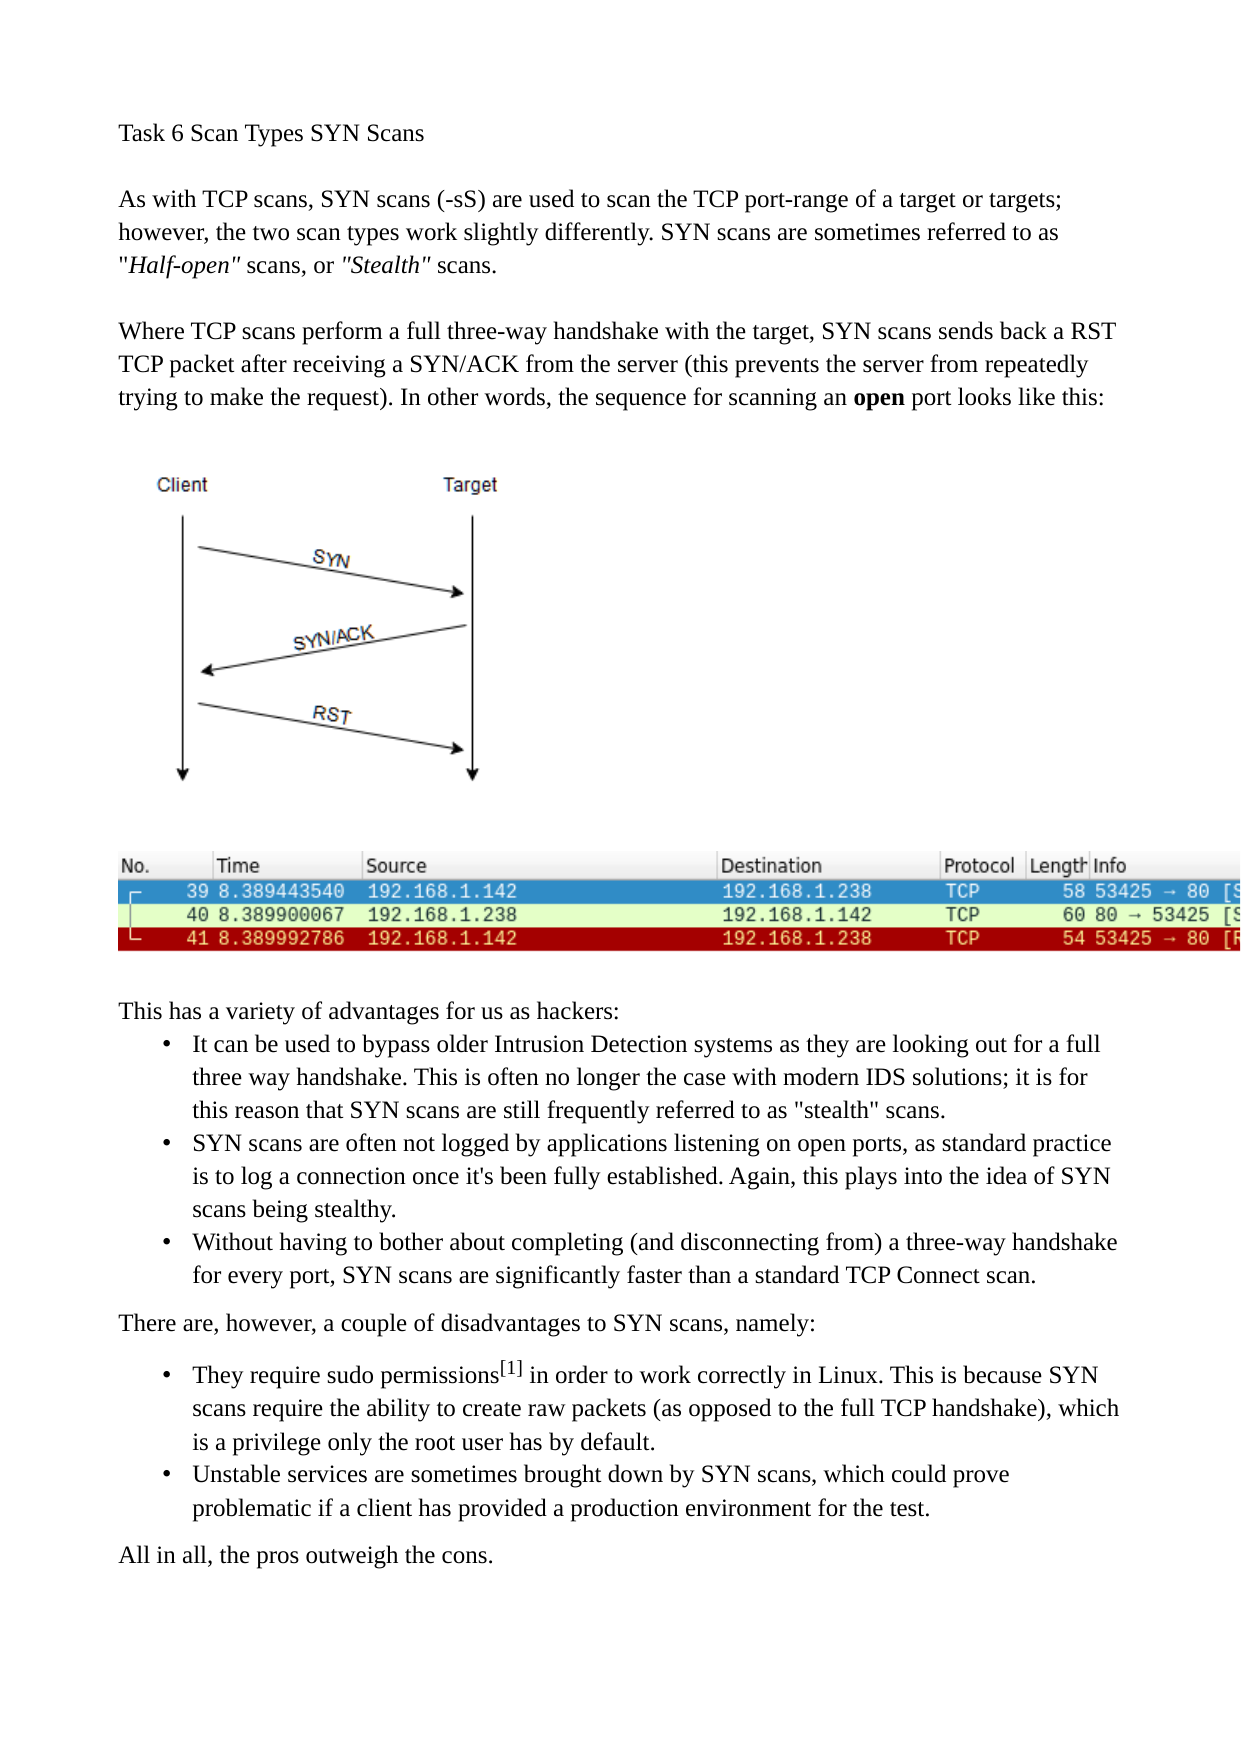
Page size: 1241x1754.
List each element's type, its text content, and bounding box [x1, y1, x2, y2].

text All in all, the pros outweigh the cons. [118, 1540, 1122, 1569]
list Unstable services are sometimes brought down by SYN scans, which could prove problematic if a client has provided a production environment for the test. [162, 1459, 1122, 1521]
picture [118, 851, 1241, 959]
text As with TCP scans, SYN scans (-sS) are used to scan the TCP port-range of a target or targets; however, the two scan types work slightly differently. SYN scans are sometimes referred to as "Half-open" scans, or "Stealth" scans. [118, 184, 1122, 279]
list Without having to bother about completing (and disconnecting from) a three-way handshake for every port, SYN scans are significantly faster than a standard TCP Connect scan. [162, 1227, 1122, 1289]
list They require sudo permissions[1] in order to work correctly in Linux. This is because SYN scans require the ability to create raw packets (as opposed to the full TCP handshake), which is a privilege only the root user has by default. [162, 1356, 1122, 1455]
text This has a variety of advantages for us as hackers: [118, 996, 1122, 1025]
text There are, however, a couple of disadvantages to SYN scans, namely: [118, 1308, 1122, 1337]
text Task 6 Scan Types SYN Scans [118, 118, 1122, 147]
list SYN scans are often not logged by applications listening on open ports, as standard practice is to log a connection once it's been fully established. Again, this plays into the idea of SYN scans being stealthy. [162, 1128, 1122, 1223]
text Where TCP scans perform a full three-way handshake with the target, SYN scans sends back a RST TCP packet after receiving a SYN/ACK from the server (this prevents the server from repeatedly trying to make the request). In other words, the sequence for scanning an open port looks like this: [118, 316, 1122, 411]
list It can be used to bypass older Intrusion Detection systems as they are looking out for a full three way handshake. This is often no longer the case with modern IDS solutions; it is for this reason that SYN scans are still frequently referred to as "stealth" scans. [162, 1029, 1122, 1124]
picture [118, 448, 544, 814]
